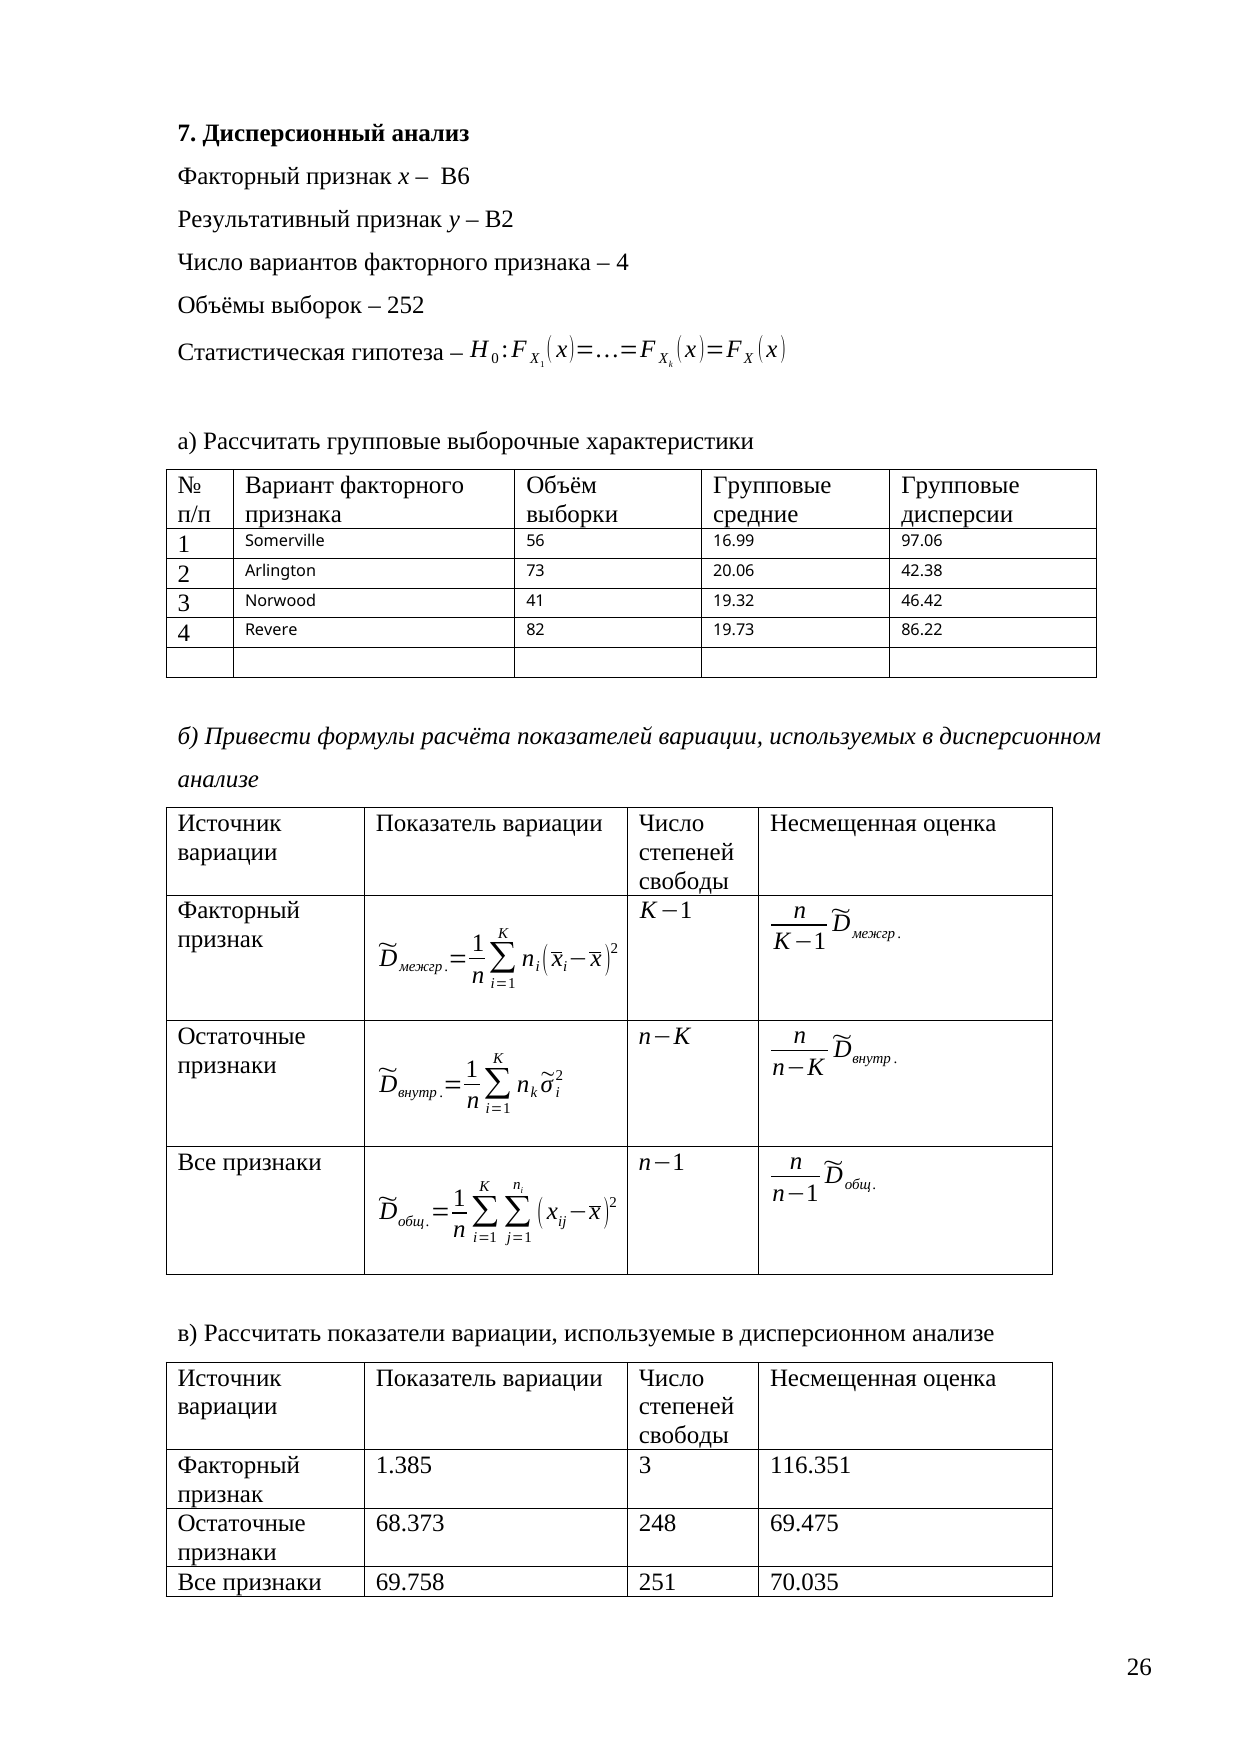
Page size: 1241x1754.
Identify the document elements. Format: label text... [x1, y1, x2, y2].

table_cell [890, 648, 1096, 677]
table_cell 73 [515, 559, 701, 587]
table_cell [234, 648, 514, 677]
table_header Источник вариации [167, 1363, 364, 1449]
text б) Привести формулы расчёта показателей вариации, используемых в дисперсионном анализе [177, 721, 1152, 793]
table_header Объём выборки [515, 470, 701, 528]
table_cell 82 [515, 618, 701, 647]
table_cell 20.06 [702, 559, 889, 587]
table_cell Факторный признак [167, 1450, 364, 1507]
table_cell 248 [628, 1509, 758, 1566]
table_cell Norwood [234, 589, 514, 617]
table_cell 97.06 [890, 529, 1096, 558]
table_cell 86.22 [890, 618, 1096, 647]
table_header Число степеней свободы [628, 808, 758, 894]
table_cell 116.351 [759, 1450, 1052, 1507]
table_cell Все признаки [167, 1147, 364, 1274]
table_cell 251 [628, 1567, 758, 1596]
table_cell [759, 1147, 1052, 1274]
table_cell [628, 1021, 758, 1146]
table_header Несмещенная оценка [759, 808, 1052, 894]
table_cell 1.385 [365, 1450, 627, 1507]
table_cell [365, 1147, 627, 1274]
table_cell [365, 1021, 627, 1146]
table_header Показатель вариации [365, 808, 627, 894]
table_cell 4 [167, 618, 233, 647]
table_cell 2 [167, 559, 233, 587]
table_header Несмещенная оценка [759, 1363, 1052, 1449]
table_cell [515, 648, 701, 677]
text Объёмы выборок – 252 [177, 291, 1152, 319]
table_cell [702, 648, 889, 677]
table_cell [759, 896, 1052, 1020]
table_cell 46.42 [890, 589, 1096, 617]
table_header № п/п [167, 470, 233, 528]
table_cell 42.38 [890, 559, 1096, 587]
table_cell 69.475 [759, 1509, 1052, 1566]
table_header Групповые средние [702, 470, 889, 528]
table_cell Somerville [234, 529, 514, 558]
table_cell [628, 1147, 758, 1274]
table_header Вариант факторного признака [234, 470, 514, 528]
table_cell Остаточные признаки [167, 1021, 364, 1146]
table_cell 19.32 [702, 589, 889, 617]
table_header Источник вариации [167, 808, 364, 894]
table_cell Arlington [234, 559, 514, 587]
table_cell 68.373 [365, 1509, 627, 1566]
text Факторный признак x – B6 [177, 161, 1152, 190]
table_cell [365, 896, 627, 1020]
table_header Число степеней свободы [628, 1363, 758, 1449]
text 7. Дисперсионный анализ [177, 118, 1152, 147]
text Результативный признак y – B2 [177, 204, 1152, 233]
table_cell 3 [628, 1450, 758, 1507]
text Число вариантов факторного признака – 4 [177, 247, 1152, 276]
table_cell [759, 1021, 1052, 1146]
table_cell Факторный признак [167, 896, 364, 1020]
table_cell 1 [167, 529, 233, 558]
table_header Показатель вариации [365, 1363, 627, 1449]
table_cell 3 [167, 589, 233, 617]
table_cell [167, 648, 233, 677]
table_cell [628, 896, 758, 1020]
table_cell Остаточные признаки [167, 1509, 364, 1566]
text в) Рассчитать показатели вариации, используемые в дисперсионном анализе [177, 1318, 1152, 1347]
table_cell Revere [234, 618, 514, 647]
table_cell 70.035 [759, 1567, 1052, 1596]
text а) Рассчитать групповые выборочные характеристики [177, 426, 1152, 455]
table_cell 56 [515, 529, 701, 558]
table_cell 41 [515, 589, 701, 617]
table_cell 16.99 [702, 529, 889, 558]
text Статистическая гипотеза – [177, 334, 1152, 369]
table_cell 69.758 [365, 1567, 627, 1596]
table_header Групповые дисперсии [890, 470, 1096, 528]
table_cell Все признаки [167, 1567, 364, 1596]
table_cell 19.73 [702, 618, 889, 647]
